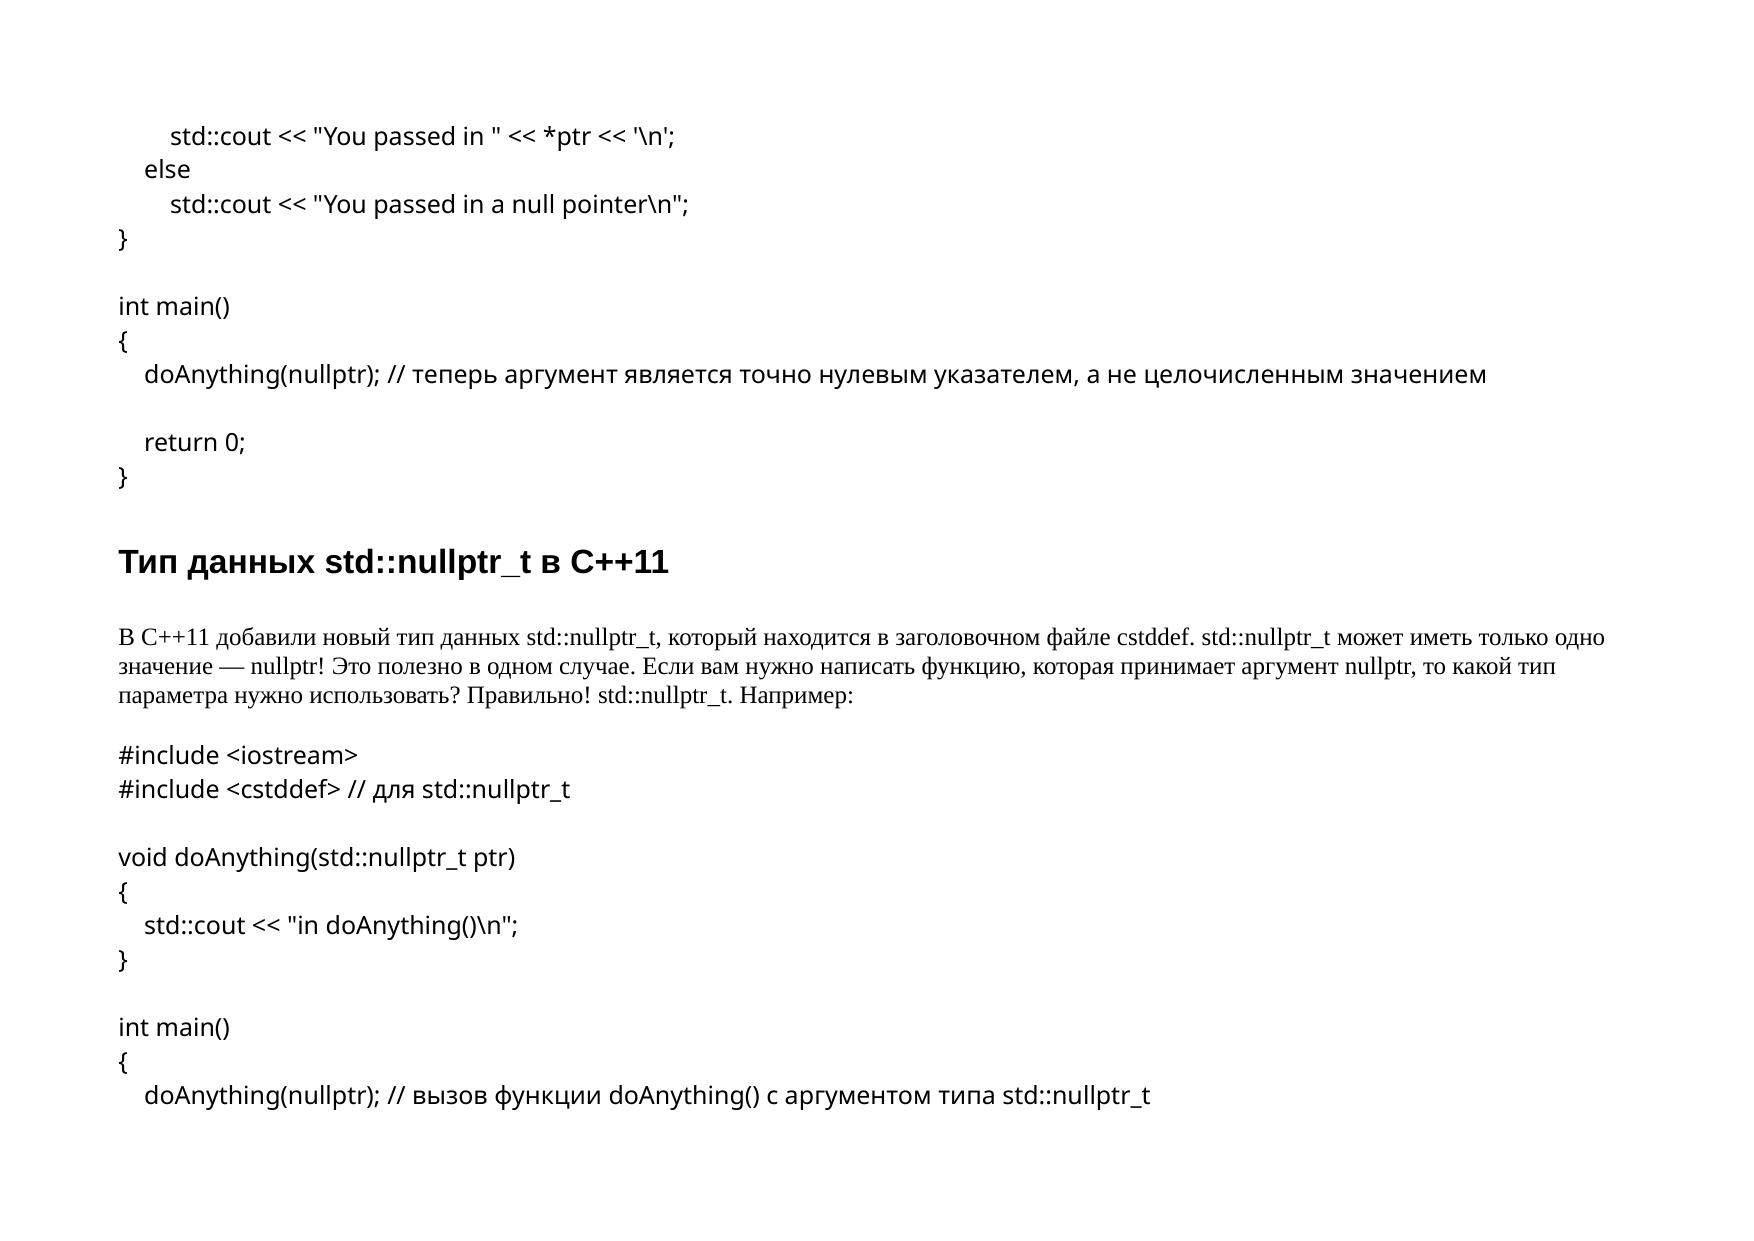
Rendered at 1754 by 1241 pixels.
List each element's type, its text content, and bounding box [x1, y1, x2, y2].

text int main() [118, 288, 1636, 322]
text doAnything(nullptr); // теперь аргумент является точно нулевым указателем, а не целочисленным значением [118, 357, 1636, 391]
text int main() [118, 1010, 1636, 1044]
text { [118, 322, 1636, 357]
text { [118, 1044, 1636, 1078]
text В C++11 добавили новый тип данных std::nullptr_t, который находится в заголовочном файле cstddef. std::nullptr_t может иметь только одно значение — nullptr! Это полезно в одном случае. Если вам нужно написать функцию, которая принимает аргумент nullptr, то какой тип параметра нужно использовать? Правильно! std::nullptr_t. Например: [118, 622, 1636, 708]
text std::cout << "in doAnything()\n"; [118, 908, 1636, 942]
text doAnything(nullptr); // вызов функции doAnything() с аргументом типа std::nullptr_t [118, 1078, 1636, 1112]
text { [118, 873, 1636, 908]
text } [118, 942, 1636, 976]
text std::cout << "You passed in " << *ptr << '\n'; [118, 118, 1636, 152]
text return 0; [118, 425, 1636, 459]
text void doAnything(std::nullptr_t ptr) [118, 839, 1636, 873]
text else [118, 152, 1636, 186]
text #include <iostream> [118, 737, 1636, 771]
text std::cout << "You passed in a null pointer\n"; [118, 186, 1636, 220]
text } [118, 459, 1636, 493]
text } [118, 220, 1636, 254]
text #include <cstddef> // для std::nullptr_t [118, 771, 1636, 805]
subtitle Тип данных std::nullptr_t в C++11 [118, 542, 1636, 581]
